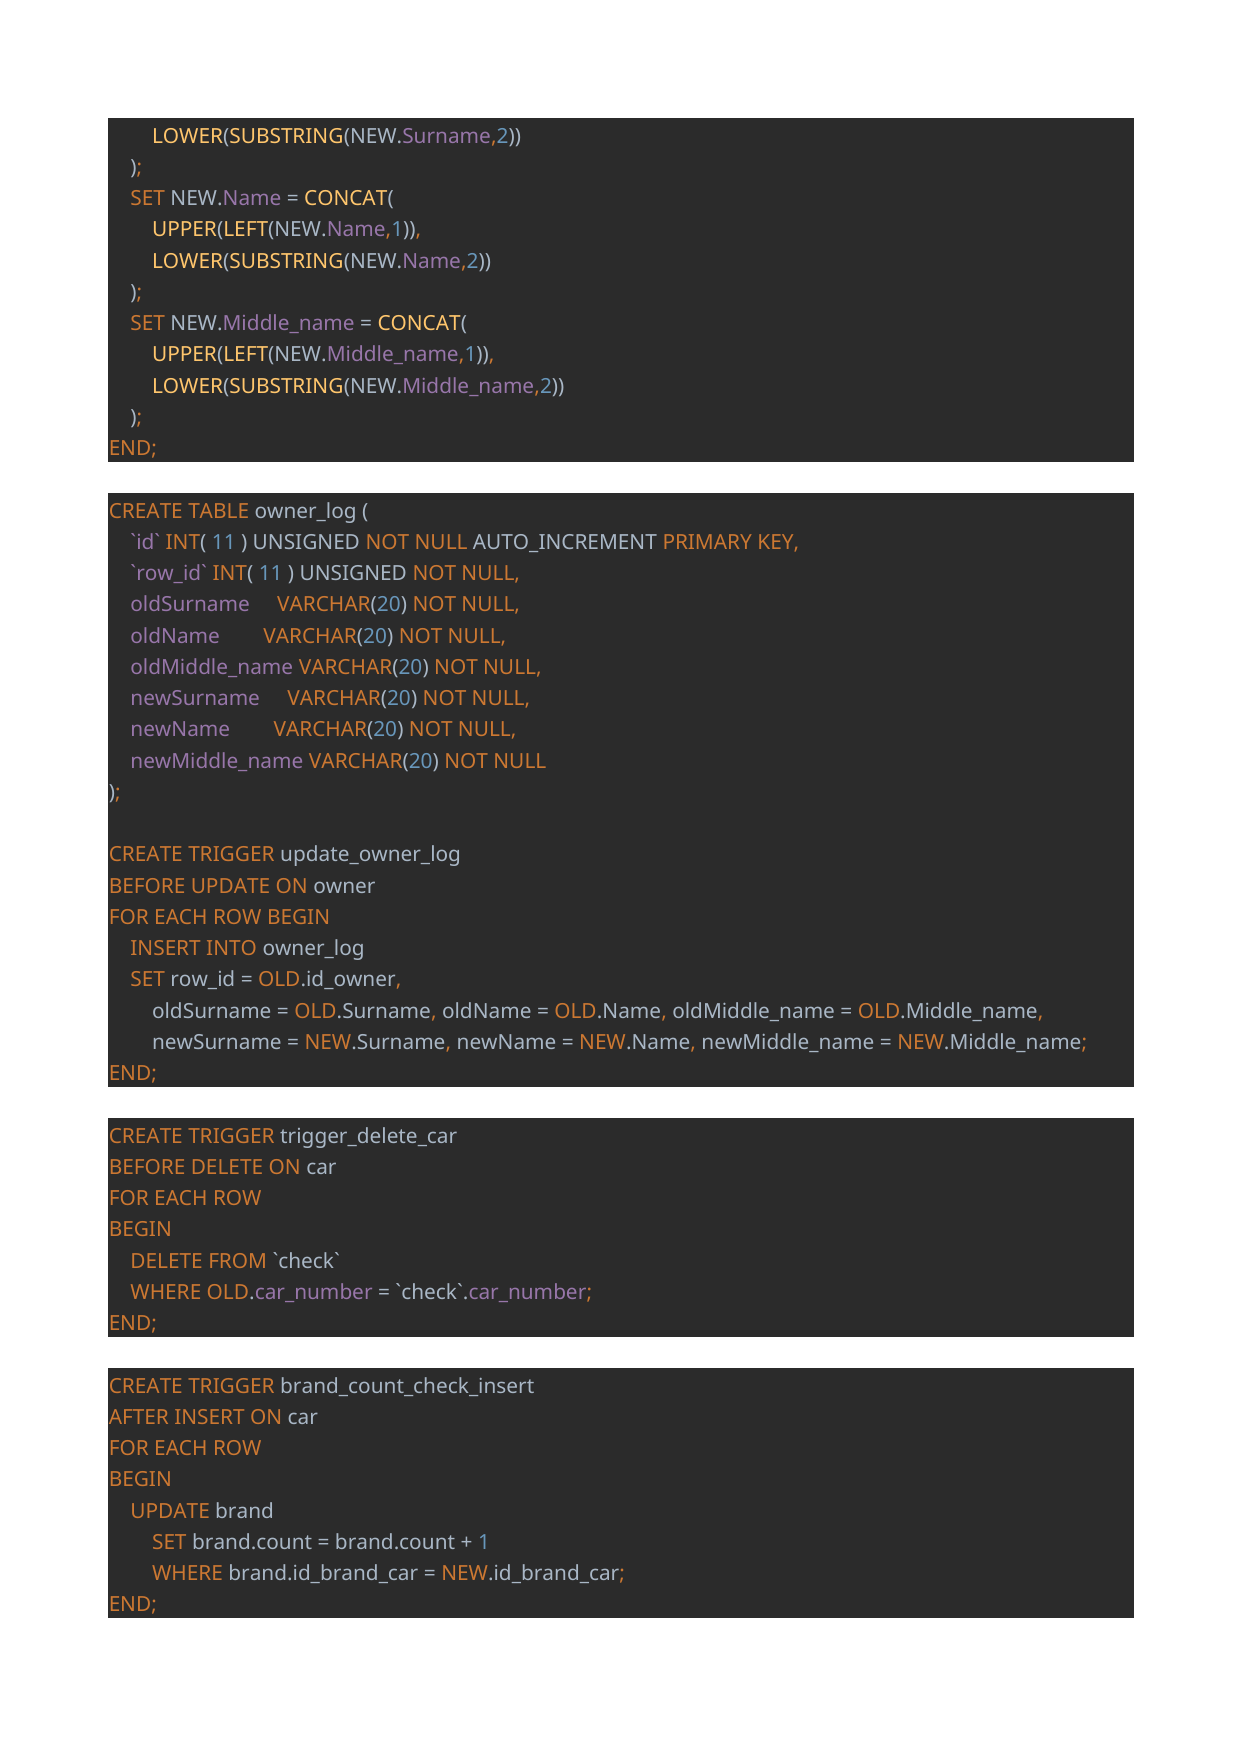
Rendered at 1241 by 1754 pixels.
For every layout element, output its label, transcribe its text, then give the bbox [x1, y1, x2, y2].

text CREATE TRIGGER brand_count_check_insert AFTER INSERT ON car FOR EACH ROW BEGIN UPDATE brand SET brand.count = brand.count + 1 WHERE brand.id_brand_car = NEW.id_brand_car; END; [108, 1368, 1134, 1618]
text LOWER(SUBSTRING(NEW.Surname,2)) ); SET NEW.Name = CONCAT( UPPER(LEFT(NEW.Name,1)), LOWER(SUBSTRING(NEW.Name,2)) ); SET NEW.Middle_name = CONCAT( UPPER(LEFT(NEW.Middle_name,1)), LOWER(SUBSTRING(NEW.Middle_name,2)) ); END; [108, 118, 1134, 462]
text CREATE TABLE owner_log ( `id` INT( 11 ) UNSIGNED NOT NULL AUTO_INCREMENT PRIMARY KEY, `row_id` INT( 11 ) UNSIGNED NOT NULL, oldSurname VARCHAR(20) NOT NULL, oldName VARCHAR(20) NOT NULL, oldMiddle_name VARCHAR(20) NOT NULL, newSurname VARCHAR(20) NOT NULL, newName VARCHAR(20) NOT NULL, newMiddle_name VARCHAR(20) NOT NULL ); CREATE TRIGGER update_owner_log BEFORE UPDATE ON owner FOR EACH ROW BEGIN INSERT INTO owner_log SET row_id = OLD.id_owner, oldSurname = OLD.Surname, oldName = OLD.Name, oldMiddle_name = OLD.Middle_name, newSurname = NEW.Surname, newName = NEW.Name, newMiddle_name = NEW.Middle_name; END; [108, 493, 1134, 1087]
text CREATE TRIGGER trigger_delete_car BEFORE DELETE ON car FOR EACH ROW BEGIN DELETE FROM `check` WHERE OLD.car_number = `check`.car_number; END; [108, 1118, 1134, 1337]
